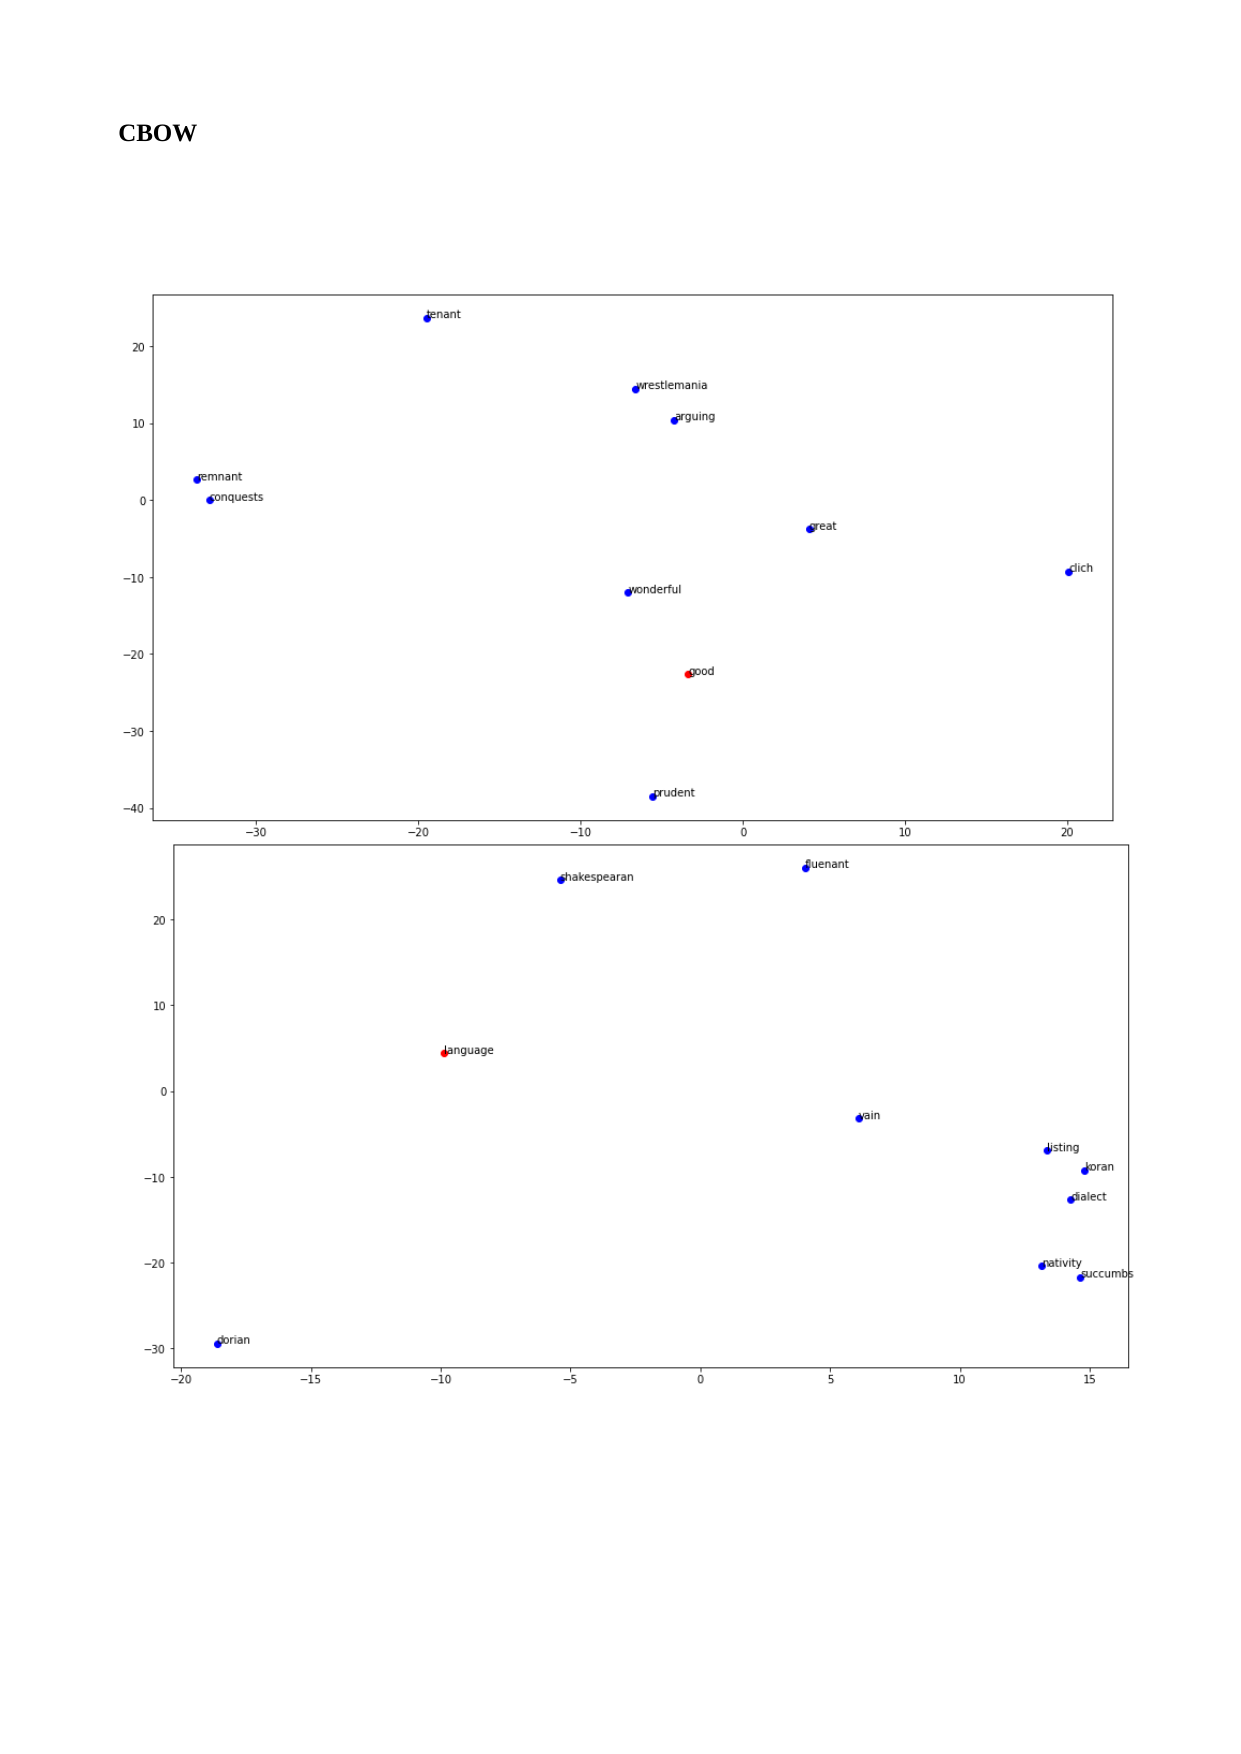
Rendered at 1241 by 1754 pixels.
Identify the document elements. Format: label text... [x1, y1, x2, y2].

picture [115, 287, 1141, 1393]
text CBOW [118, 118, 1122, 147]
